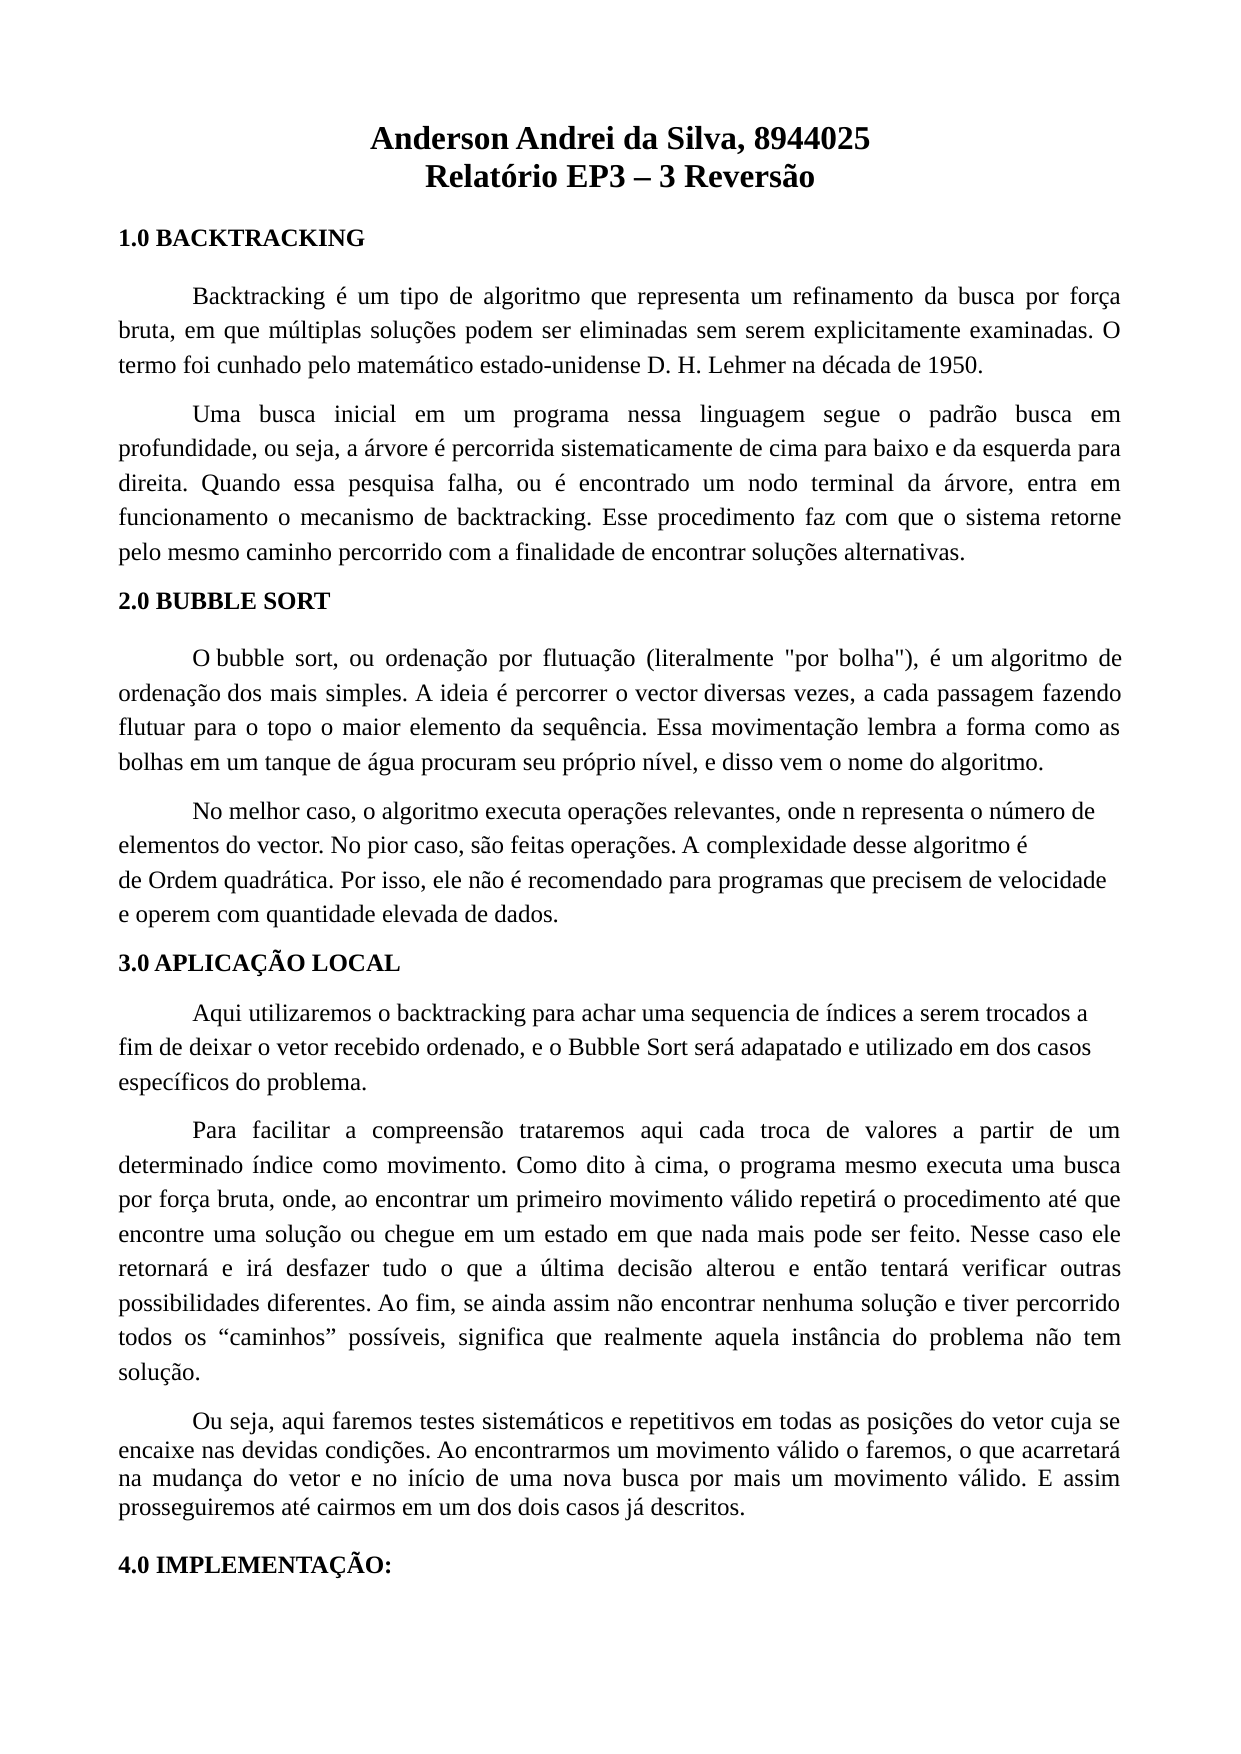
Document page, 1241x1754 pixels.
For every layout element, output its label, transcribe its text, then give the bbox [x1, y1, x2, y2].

text 1.0 BACKTRACKING [118, 223, 1122, 252]
text Ou seja, aqui faremos testes sistemáticos e repetitivos em todas as posições do vetor cuja se encaixe nas devidas condições. Ao encontrarmos um movimento válido o faremos, o que acarretará na mudança do vetor e no início de uma nova busca por mais um movimento válido. E assim prosseguiremos até cairmos em um dos dois casos já descritos. [118, 1406, 1122, 1521]
text 2.0 BUBBLE SORT [118, 586, 1122, 615]
text 3.0 APLICAÇÃO LOCAL [118, 948, 1122, 977]
text 4.0 IMPLEMENTAÇÃO: [118, 1550, 1122, 1578]
text O bubble sort, ou ordenação por flutuação (literalmente "por bolha"), é um algoritmo de ordenação dos mais simples. A ideia é percorrer o vector diversas vezes, a cada passagem fazendo flutuar para o topo o maior elemento da sequência. Essa movimentação lembra a forma como as bolhas em um tanque de água procuram seu próprio nível, e disso vem o nome do algoritmo. [118, 643, 1122, 776]
text Aqui utilizaremos o backtracking para achar uma sequencia de índices a serem trocados a fim de deixar o vetor recebido ordenado, e o Bubble Sort será adapatado e utilizado em dos casos específicos do problema. [118, 998, 1122, 1095]
text Backtracking é um tipo de algoritmo que representa um refinamento da busca por força bruta, em que múltiplas soluções podem ser eliminadas sem serem explicitamente examinadas. O termo foi cunhado pelo matemático estado-unidense D. H. Lehmer na década de 1950. [118, 281, 1122, 379]
text Anderson Andrei da Silva, 8944025 [118, 118, 1122, 156]
text No melhor caso, o algoritmo executa operações relevantes, onde n representa o número de elementos do vector. No pior caso, são feitas operações. A complexidade desse algoritmo é de Ordem quadrática. Por isso, ele não é recomendado para programas que precisem de velocidade e operem com quantidade elevada de dados. [118, 796, 1122, 928]
text Para facilitar a compreensão trataremos aqui cada troca de valores a partir de um determinado índice como movimento. Como dito à cima, o programa mesmo executa uma busca por força bruta, onde, ao encontrar um primeiro movimento válido repetirá o procedimento até que encontre uma solução ou chegue em um estado em que nada mais pode ser feito. Nesse caso ele retornará e irá desfazer tudo o que a última decisão alterou e então tentará verificar outras possibilidades diferentes. Ao fim, se ainda assim não encontrar nenhuma solução e tiver percorrido todos os “caminhos” possíveis, significa que realmente aquela instância do problema não tem solução. [118, 1116, 1122, 1386]
text Uma busca inicial em um programa nessa linguagem segue o padrão busca em profundidade, ou seja, a árvore é percorrida sistematicamente de cima para baixo e da esquerda para direita. Quando essa pesquisa falha, ou é encontrado um nodo terminal da árvore, entra em funcionamento o mecanismo de backtracking. Esse procedimento faz com que o sistema retorne pelo mesmo caminho percorrido com a finalidade de encontrar soluções alternativas. [118, 399, 1122, 566]
text Relatório EP3 – 3 Reversão [118, 156, 1122, 195]
